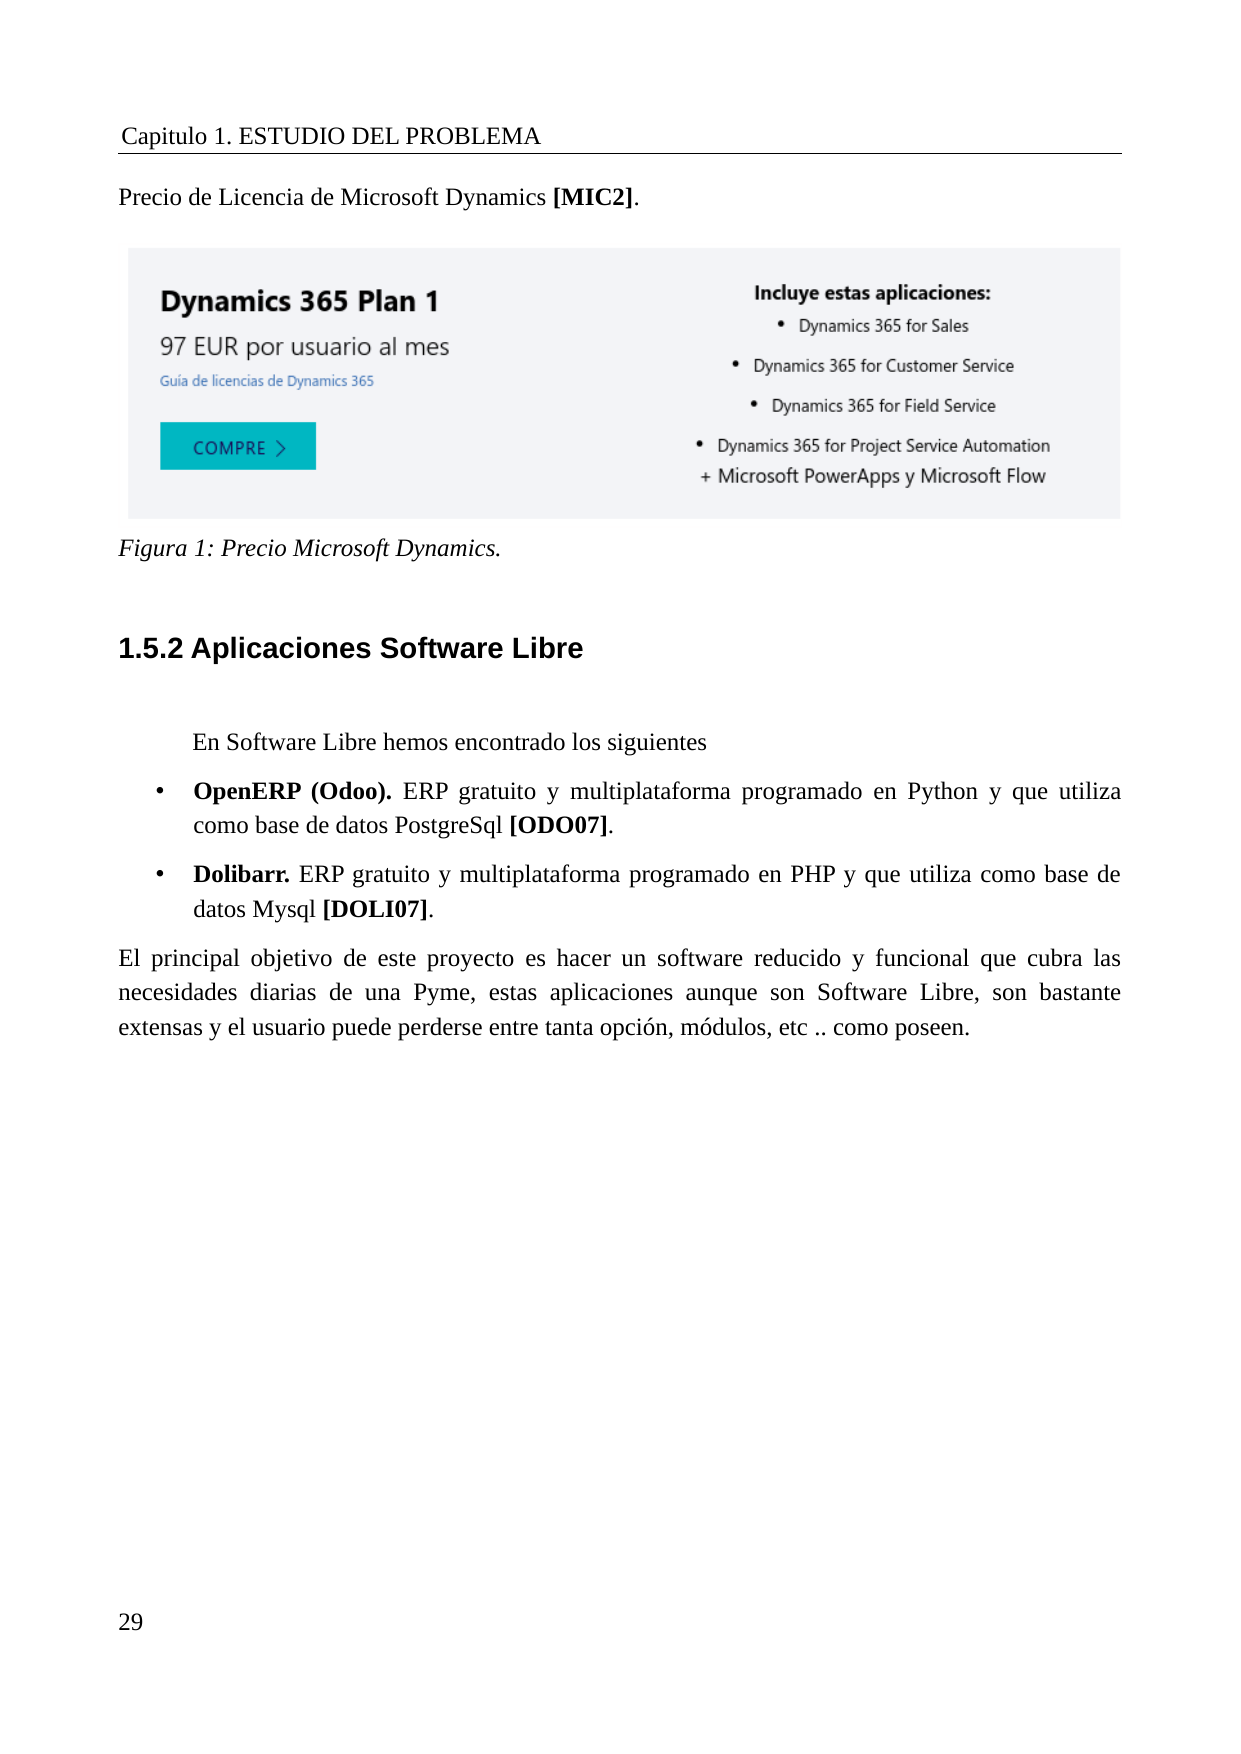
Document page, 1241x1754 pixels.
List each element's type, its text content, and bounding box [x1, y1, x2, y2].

text El principal objetivo de este proyecto es hacer un software reducido y funcional que cubra las necesidades diarias de una Pyme, estas aplicaciones aunque son Software Libre, son bastante extensas y el usuario puede perderse entre tanta opción, módulos, etc .. como poseen. [118, 943, 1122, 1041]
subtitle 1.5.2 Aplicaciones Software Libre [118, 631, 1122, 665]
text Precio de Licencia de Microsoft Dynamics [MIC2]. [118, 182, 1122, 211]
list OpenERP (Odoo). ERP gratuito y multiplataforma programado en Python y que utiliza como base de datos PostgreSql [ODO07]. [156, 776, 1122, 839]
list Dolibarr. ERP gratuito y multiplataforma programado en PHP y que utiliza como base de datos Mysql [DOLI07]. [156, 859, 1122, 923]
text Figura 1: Precio Microsoft Dynamics. [118, 528, 1122, 562]
picture [118, 243, 1123, 528]
text En Software Libre hemos encontrado los siguientes [118, 727, 1122, 756]
